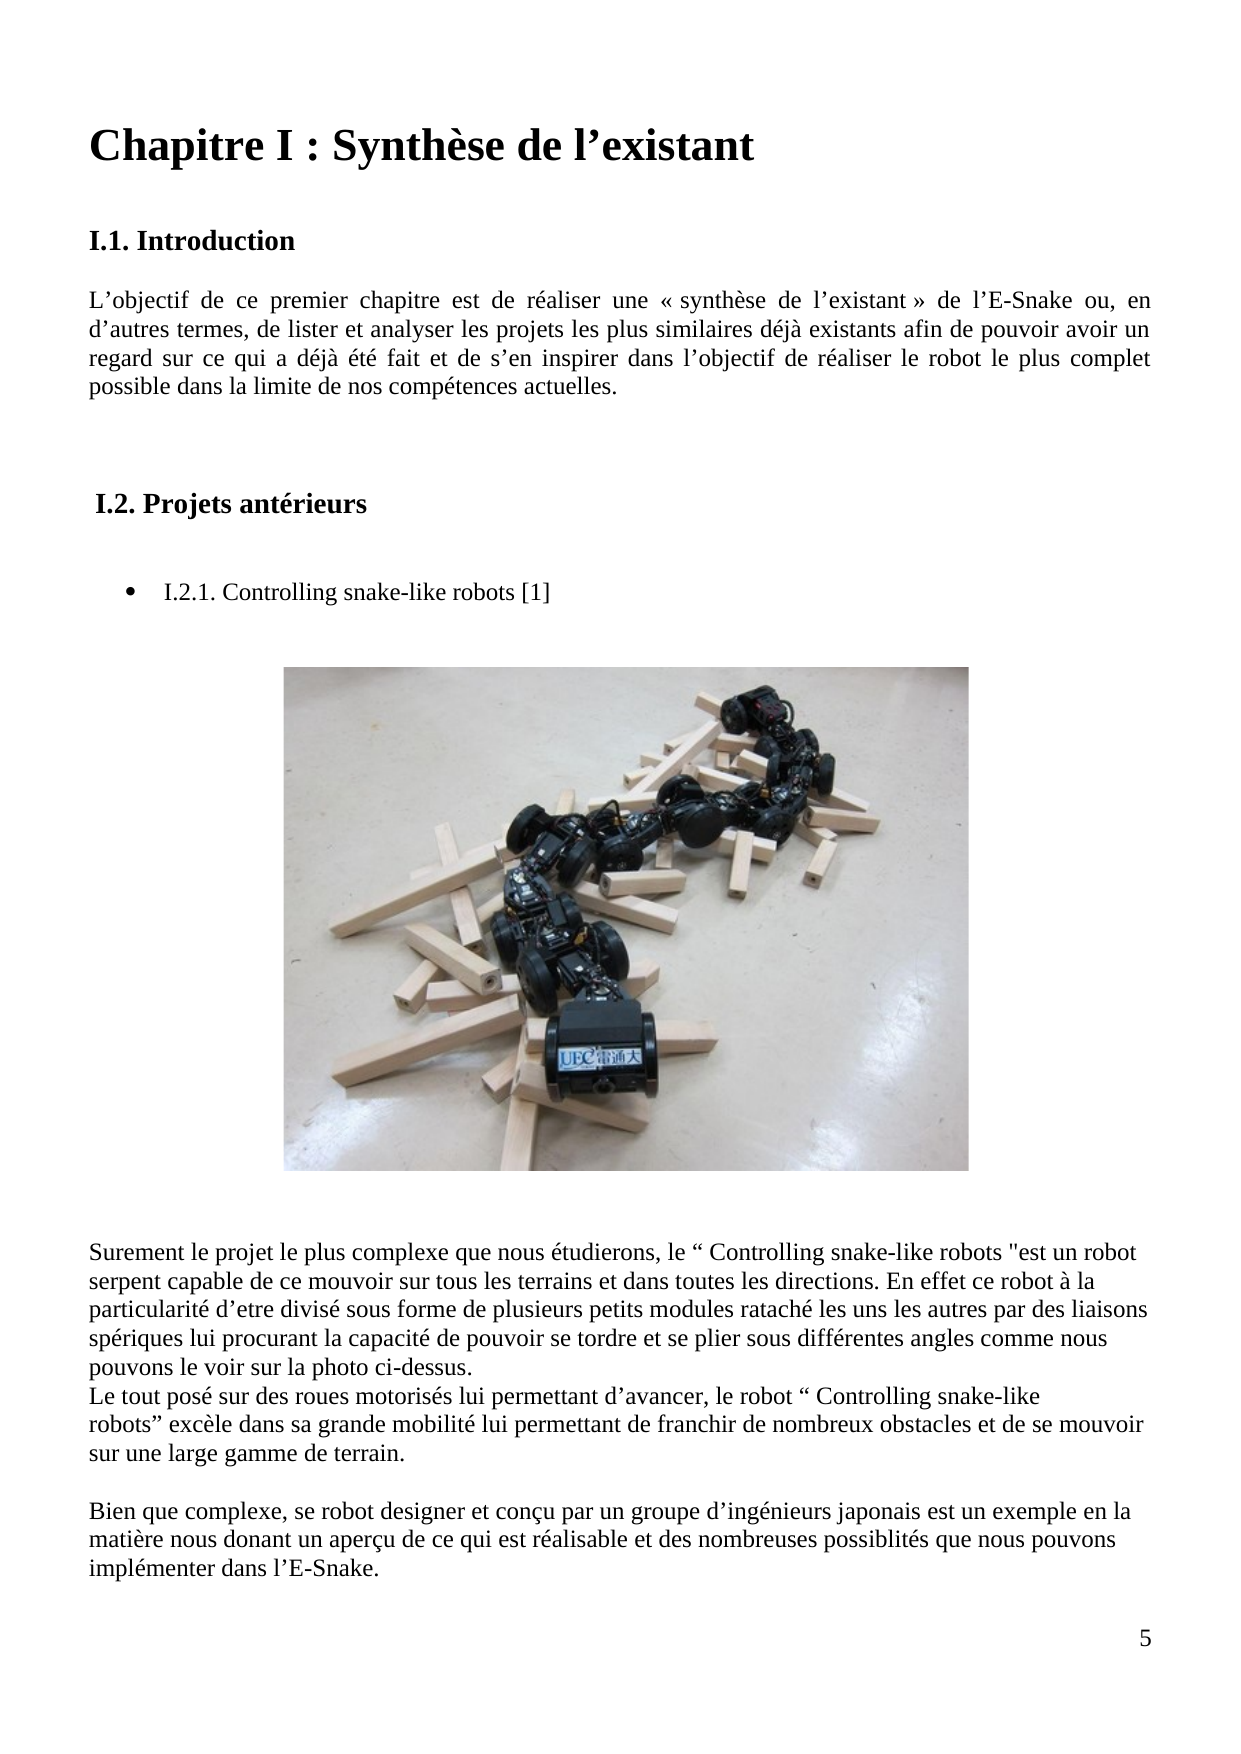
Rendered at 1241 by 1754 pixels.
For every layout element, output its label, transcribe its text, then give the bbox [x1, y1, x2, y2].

picture [283, 667, 969, 1171]
text I.1. Introduction [89, 223, 1152, 256]
text L’objectif de ce premier chapitre est de réaliser une « synthèse de l’existant » de l’E-Snake ou, en d’autres termes, de lister et analyser les projets les plus similaires déjà existants afin de pouvoir avoir un regard sur ce qui a déjà été fait et de s’en inspirer dans l’objectif de réaliser le robot le plus complet possible dans la limite de nos compétences actuelles. [89, 285, 1152, 400]
list I.2.1. Controlling snake-like robots [1] [126, 577, 1152, 606]
text I.2. Projets antérieurs [89, 486, 1152, 520]
text Le tout posé sur des roues motorisés lui permettant d’avancer, le robot “ Controlling snake-like robots” excèle dans sa grande mobilité lui permettant de franchir de nombreux obstacles et de se mouvoir sur une large gamme de terrain. [89, 1381, 1152, 1467]
text Chapitre I : Synthèse de l’existant [89, 117, 1152, 170]
text Bien que complexe, se robot designer et conçu par un groupe d’ingénieurs japonais est un exemple en la matière nous donant un aperçu de ce qui est réalisable et des nombreuses possiblités que nous pouvons implémenter dans l’E-Snake. [89, 1496, 1152, 1582]
text Surement le projet le plus complexe que nous étudierons, le “ Controlling snake-like robots "est un robot serpent capable de ce mouvoir sur tous les terrains et dans toutes les directions. En effet ce robot à la particularité d’etre divisé sous forme de plusieurs petits modules rataché les uns les autres par des liaisons spériques lui procurant la capacité de pouvoir se tordre et se plier sous différentes angles comme nous pouvons le voir sur la photo ci-dessus. [89, 1237, 1152, 1381]
